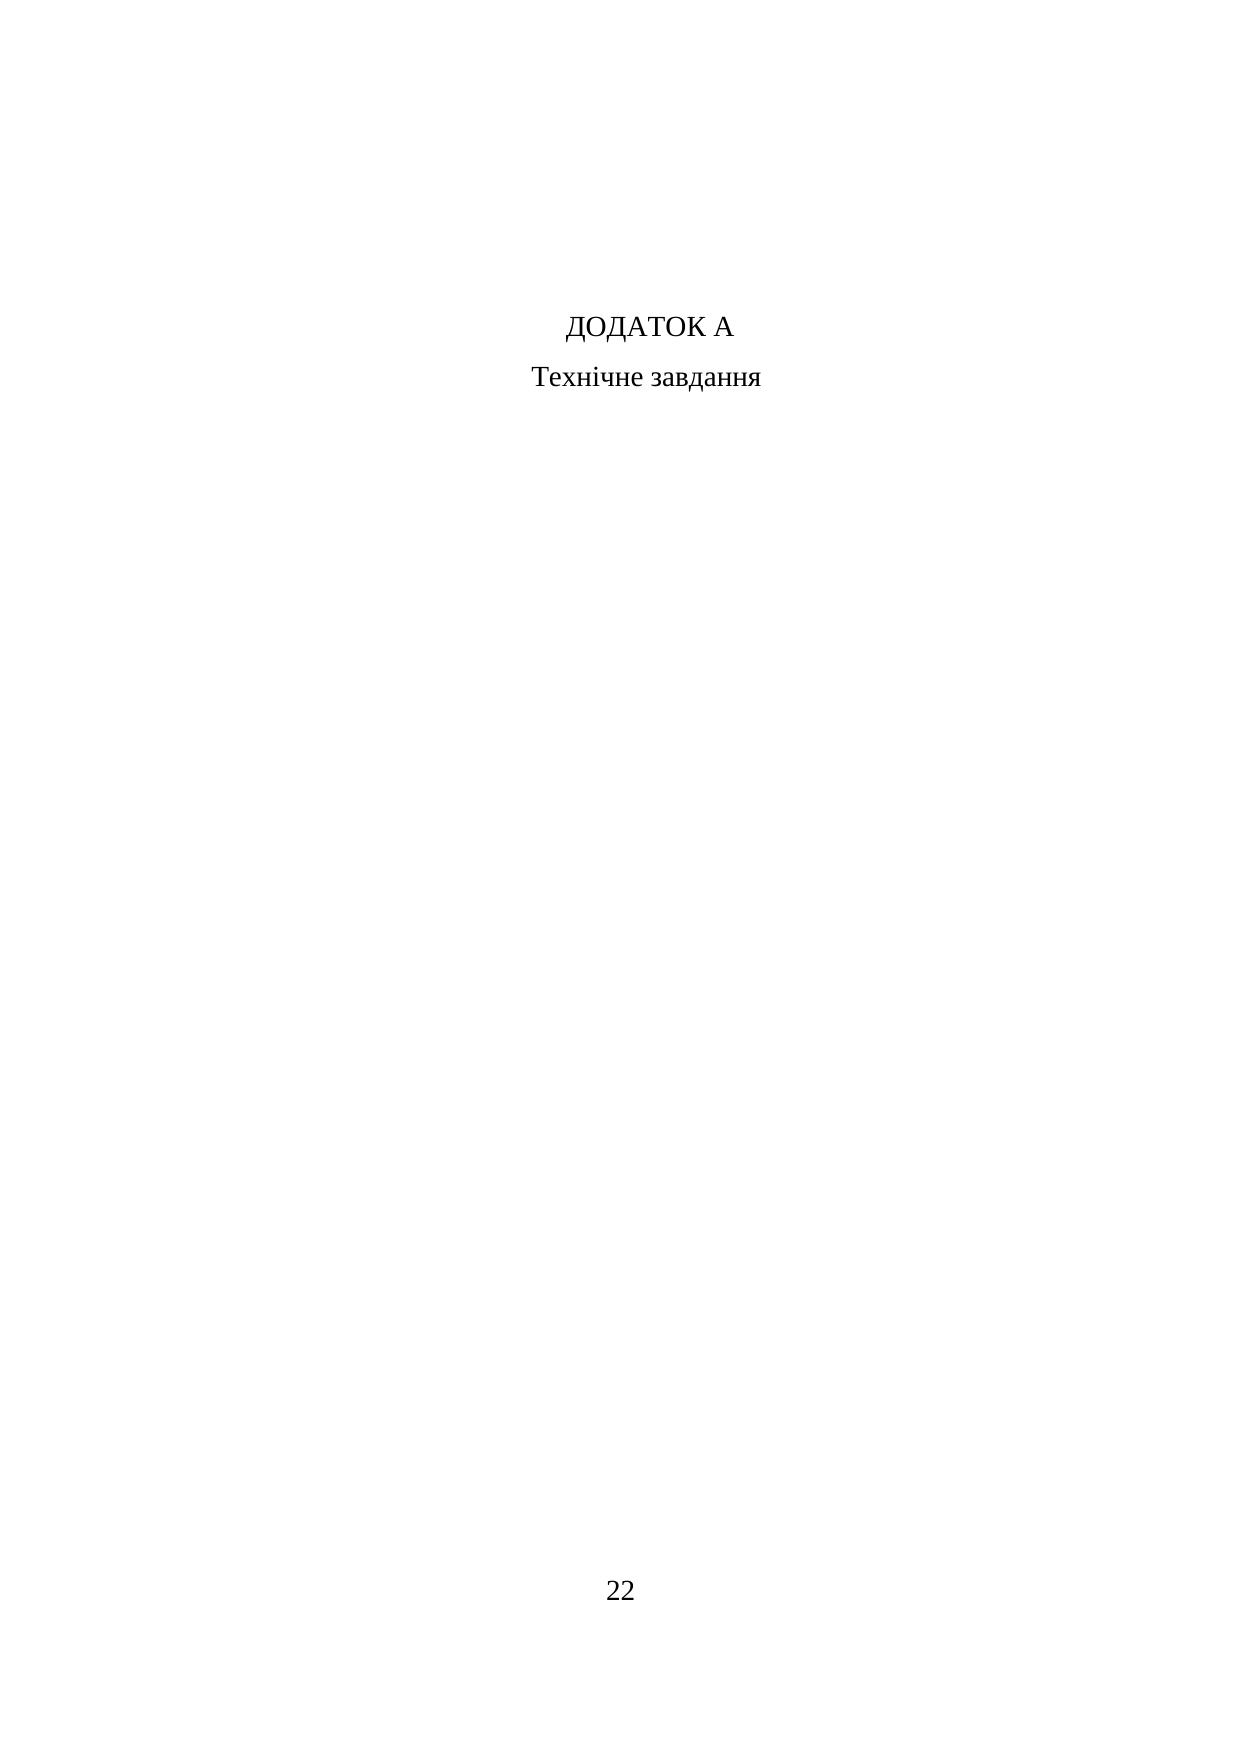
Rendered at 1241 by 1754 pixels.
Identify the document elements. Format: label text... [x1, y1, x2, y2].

text ДОДАТОК А [147, 309, 1093, 342]
text Технічне завдання [147, 359, 1093, 392]
